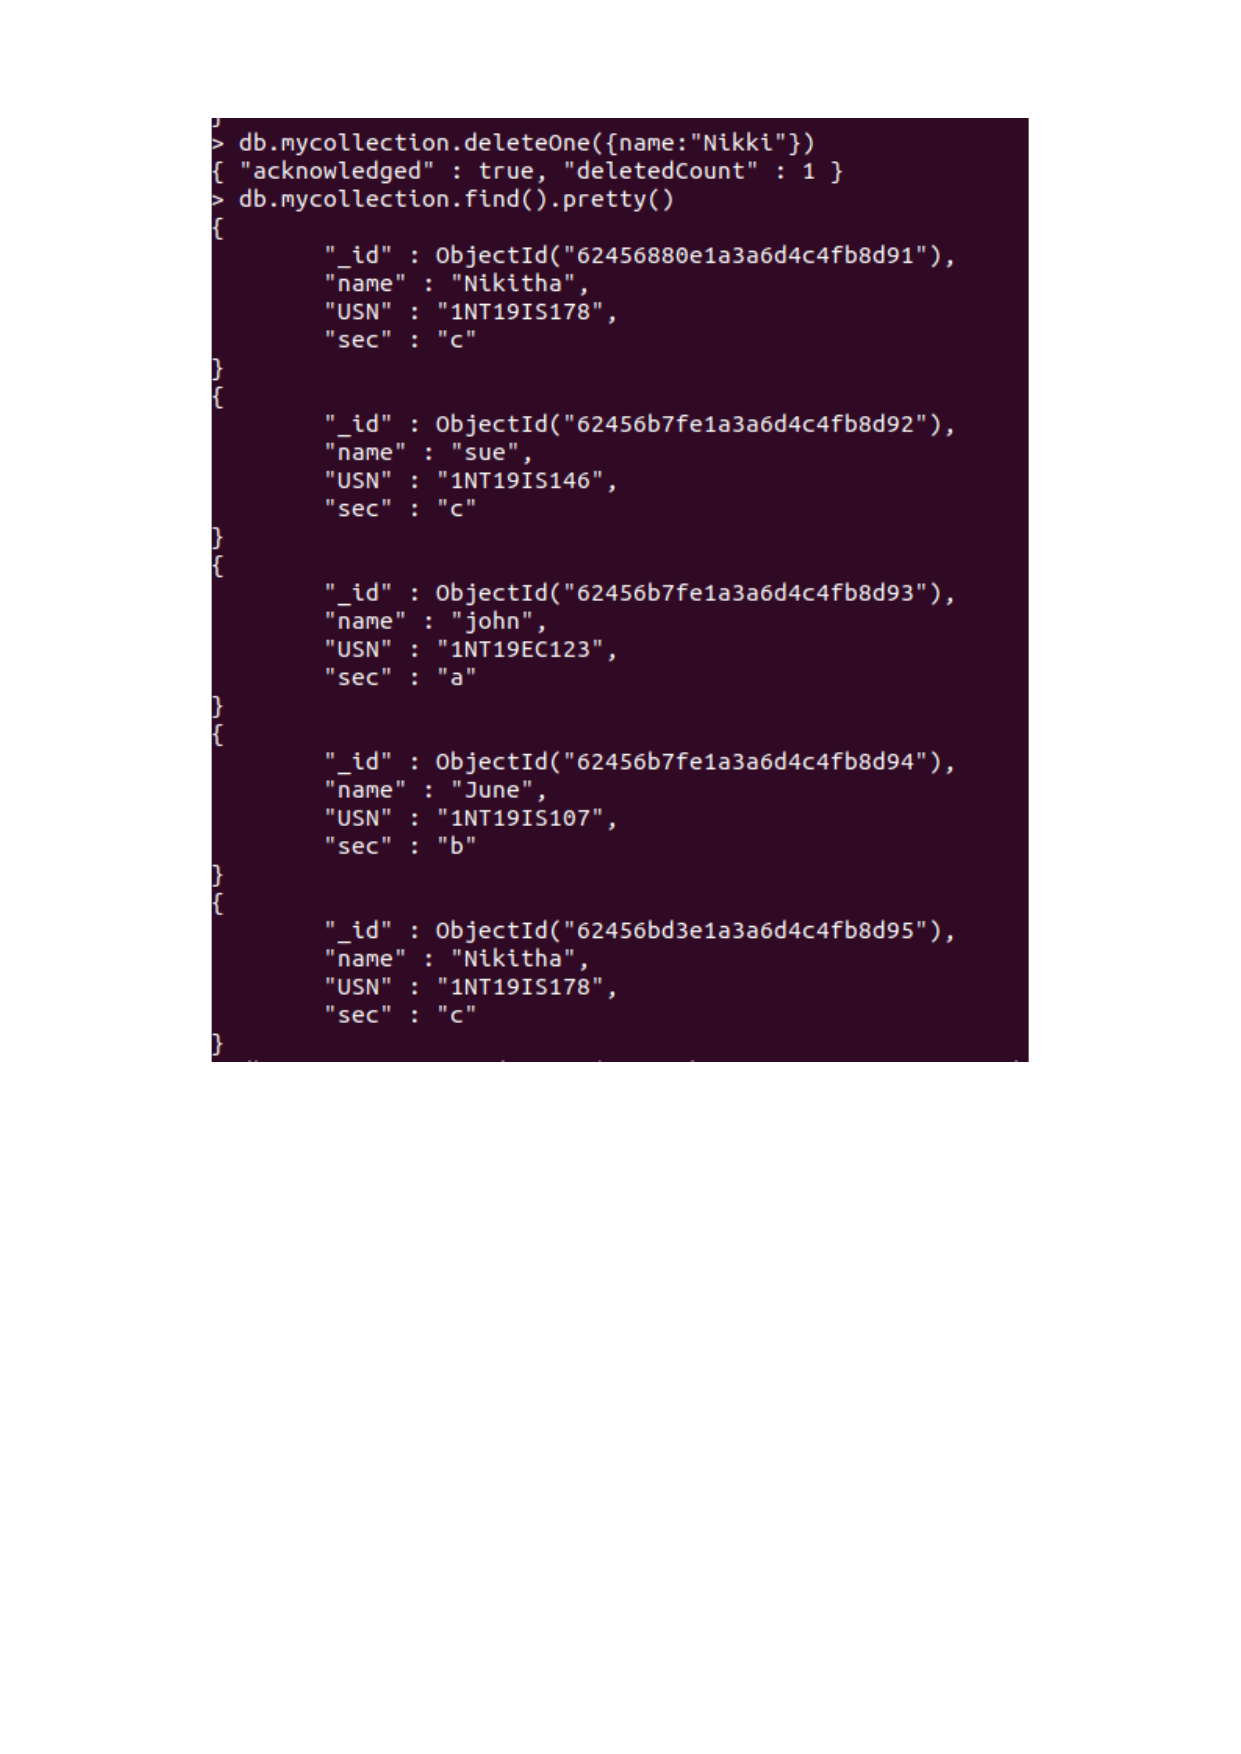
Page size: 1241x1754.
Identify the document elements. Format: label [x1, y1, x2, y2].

picture [211, 118, 1029, 1062]
